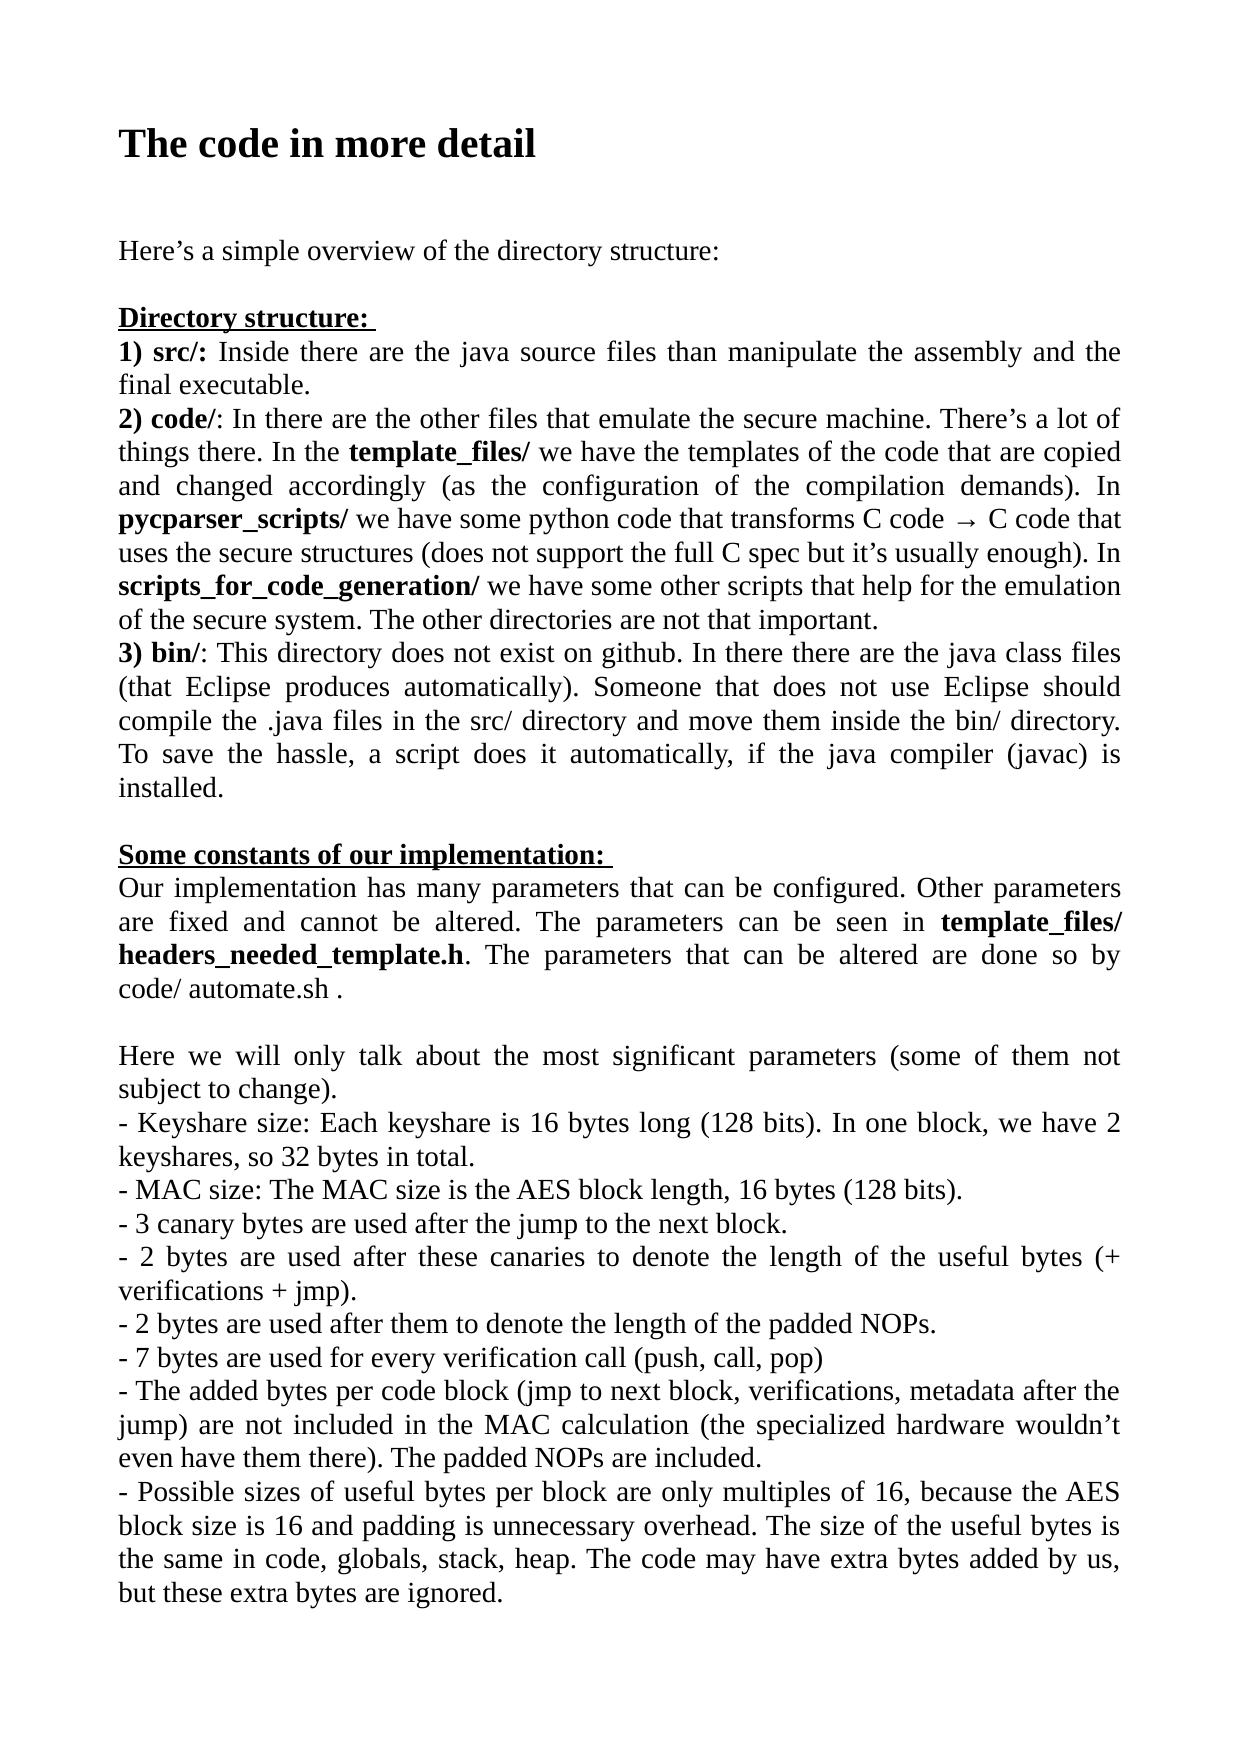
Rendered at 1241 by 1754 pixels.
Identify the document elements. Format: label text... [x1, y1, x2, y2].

text Here’s a simple overview of the directory structure: [118, 233, 1122, 267]
text 3) bin/: This directory does not exist on github. In there there are the java class files (that Eclipse produces automatically). Someone that does not use Eclipse should compile the .java files in the src/ directory and move them inside the bin/ directory. To save the hassle, a script does it automatically, if the java compiler (javac) is installed. [118, 636, 1122, 803]
text 1) src/: Inside there are the java source files than manipulate the assembly and the final executable. [118, 334, 1122, 401]
text - 2 bytes are used after these canaries to denote the length of the useful bytes (+ verifications + jmp). [118, 1239, 1122, 1306]
text Here we will only talk about the most significant parameters (some of them not subject to change). [118, 1038, 1122, 1105]
text - The added bytes per code block (jmp to next block, verifications, metadata after the jump) are not included in the MAC calculation (the specialized hardware wouldn’t even have them there). The padded NOPs are included. [118, 1373, 1122, 1474]
text Directory structure: [118, 300, 1122, 334]
text - Possible sizes of useful bytes per block are only multiples of 16, because the AES block size is 16 and padding is unnecessary overhead. The size of the useful bytes is the same in code, globals, stack, heap. The code may have extra bytes added by us, but these extra bytes are ignored. [118, 1474, 1122, 1608]
text The code in more detail [118, 118, 1122, 166]
text 2) code/: In there are the other files that emulate the secure machine. There’s a lot of things there. In the template_files/ we have the templates of the code that are copied and changed accordingly (as the configuration of the compilation demands). In pycparser_scripts/ we have some python code that transforms C code → C code that uses the secure structures (does not support the full C spec but it’s usually enough). In scripts_for_code_generation/ we have some other scripts that help for the emulation of the secure system. The other directories are not that important. [118, 401, 1122, 636]
text - MAC size: The MAC size is the AES block length, 16 bytes (128 bits). [118, 1172, 1122, 1206]
text - 2 bytes are used after them to denote the length of the padded NOPs. [118, 1306, 1122, 1340]
text Some constants of our implementation: [118, 837, 1122, 870]
text - Keyshare size: Each keyshare is 16 bytes long (128 bits). In one block, we have 2 keyshares, so 32 bytes in total. [118, 1105, 1122, 1172]
text - 3 canary bytes are used after the jump to the next block. [118, 1206, 1122, 1239]
text - 7 bytes are used for every verification call (push, call, pop) [118, 1340, 1122, 1373]
text Our implementation has many parameters that can be configured. Other parameters are fixed and cannot be altered. The parameters can be seen in template_files/ headers_needed_template.h. The parameters that can be altered are done so by code/ automate.sh . [118, 870, 1122, 1004]
